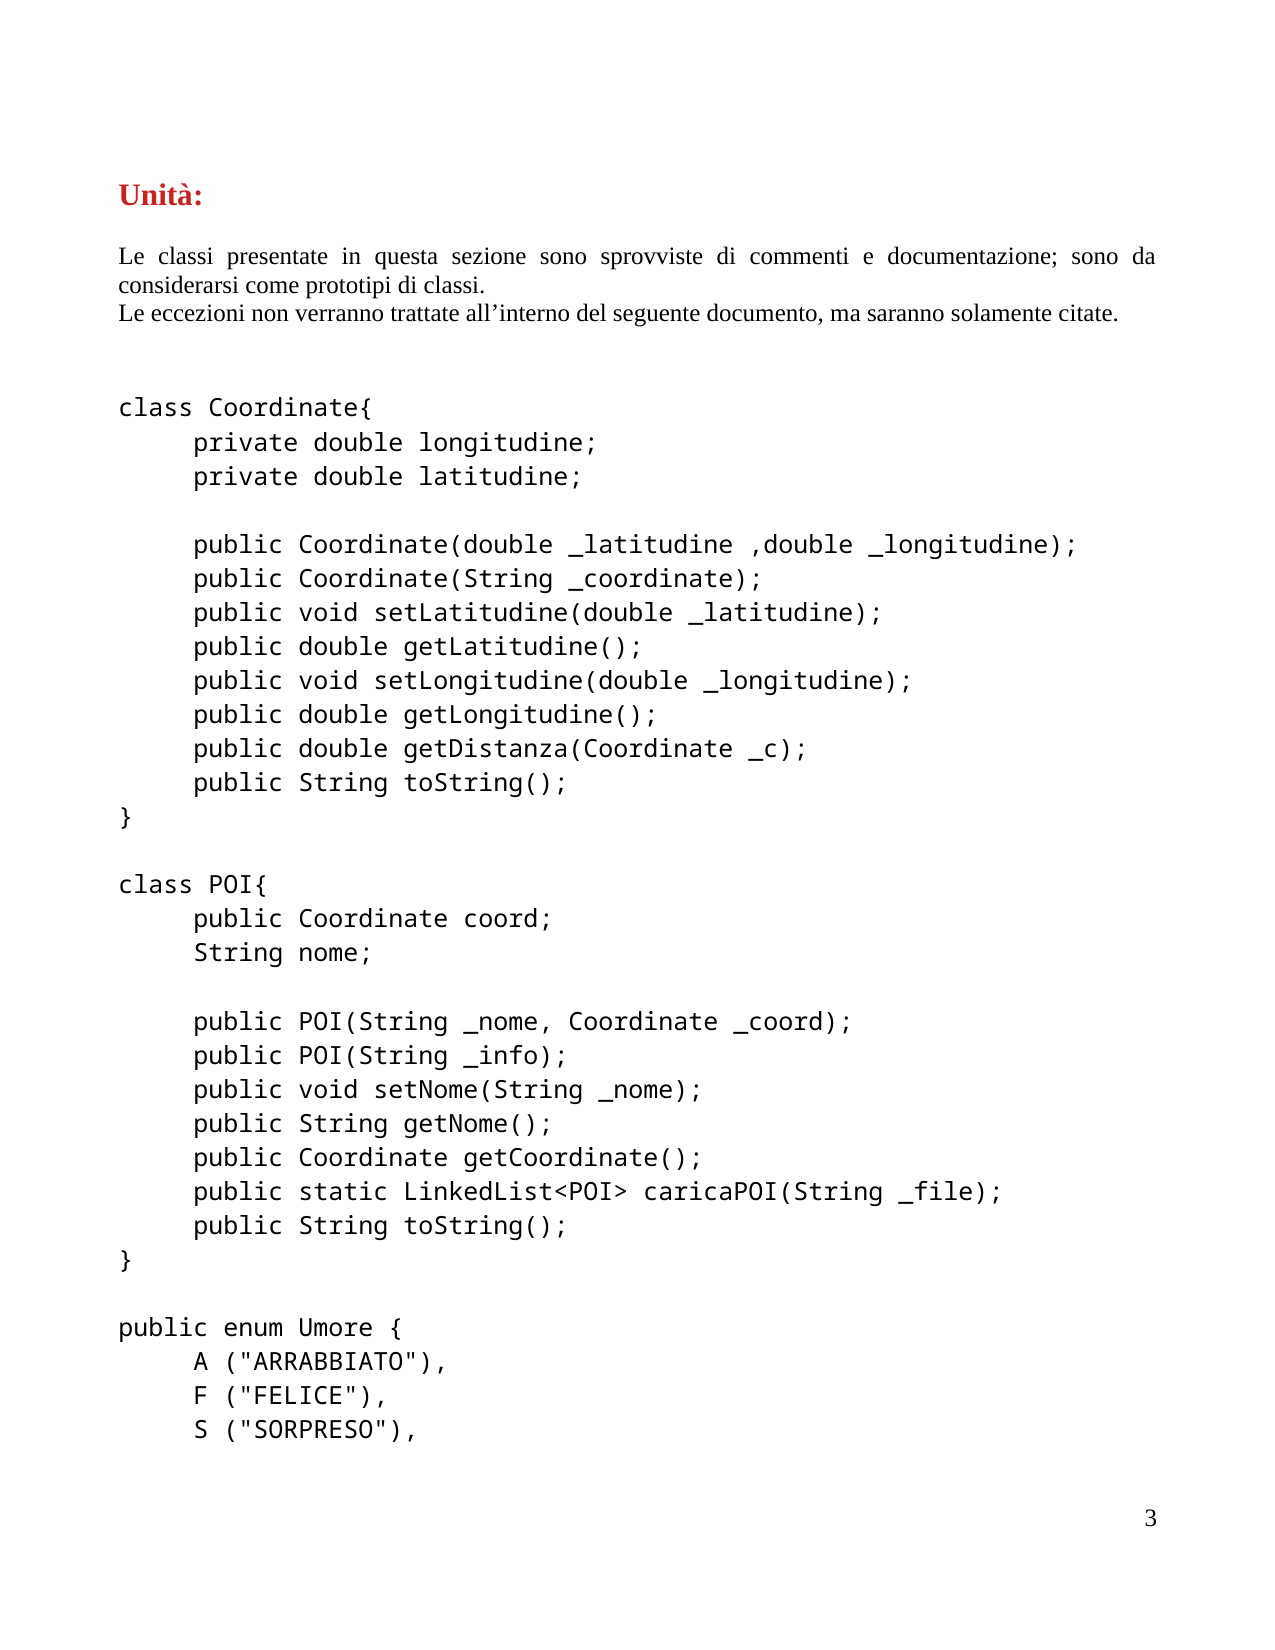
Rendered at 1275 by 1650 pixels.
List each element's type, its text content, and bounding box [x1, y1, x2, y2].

text public void setLongitudine(double _longitudine); [118, 663, 1157, 697]
text Le eccezioni non verranno trattate all’interno del seguente documento, ma saranno solamente citate. [118, 298, 1157, 327]
text public Coordinate getCoordinate(); [118, 1139, 1157, 1173]
text private double latitudine; [118, 458, 1157, 492]
text public double getLatitudine(); [118, 628, 1157, 663]
text } [118, 799, 1157, 833]
text class POI{ [118, 867, 1157, 901]
text class Coordinate{ [118, 390, 1157, 424]
text public Coordinate(String _coordinate); [118, 560, 1157, 594]
text public double getDistanza(Coordinate _c); [118, 731, 1157, 765]
text private double longitudine; [118, 424, 1157, 458]
text public void setLatitudine(double _latitudine); [118, 594, 1157, 628]
text S ("SORPRESO"), [118, 1412, 1157, 1446]
text Le classi presentate in questa sezione sono sprovviste di commenti e documentazione; sono da considerarsi come prototipi di classi. [118, 241, 1157, 298]
text public void setNome(String _nome); [118, 1071, 1157, 1105]
text String nome; [118, 935, 1157, 969]
text public Coordinate(double _latitudine ,double _longitudine); [118, 526, 1157, 560]
text public Coordinate coord; [118, 901, 1157, 935]
text public double getLongitudine(); [118, 697, 1157, 731]
text public String toString(); [118, 765, 1157, 799]
text public String toString(); [118, 1208, 1157, 1242]
text public POI(String _info); [118, 1037, 1157, 1071]
text } [118, 1242, 1157, 1276]
text public POI(String _nome, Coordinate _coord); [118, 1003, 1157, 1037]
text public enum Umore { [118, 1310, 1157, 1344]
text public static LinkedList<POI> caricaPOI(String _file); [118, 1173, 1157, 1208]
text F ("FELICE"), [118, 1378, 1157, 1412]
text Unità: [118, 176, 1157, 212]
text A ("ARRABBIATO"), [118, 1344, 1157, 1378]
text public String getNome(); [118, 1105, 1157, 1139]
